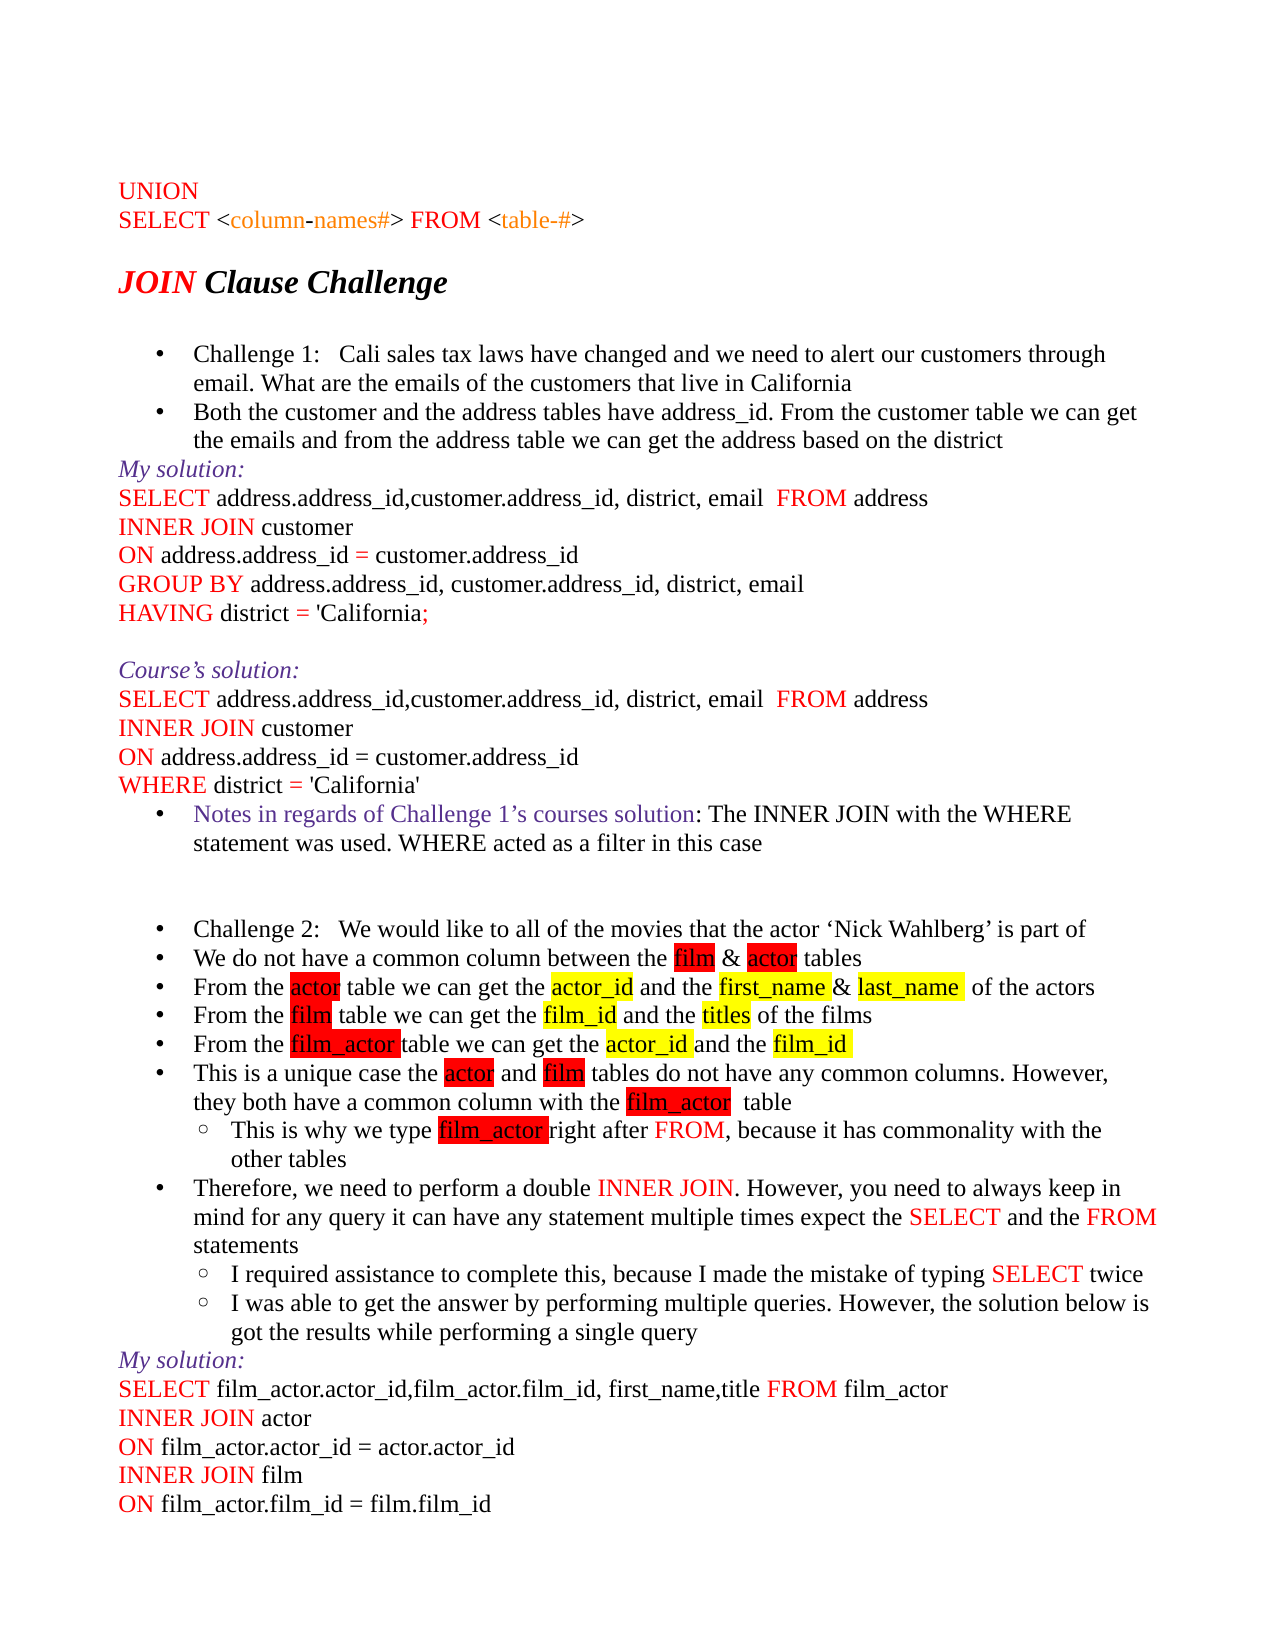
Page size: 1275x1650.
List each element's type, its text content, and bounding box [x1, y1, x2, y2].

text JOIN Clause Challenge [118, 263, 1157, 301]
list This is why we type film_actor right after FROM, because it has commonality with the other tables [193, 1116, 1157, 1173]
text GROUP BY address.address_id, customer.address_id, district, email [118, 569, 1157, 598]
list Therefore, we need to perform a double INNER JOIN. However, you need to always keep in mind for any query it can have any statement multiple times expect the SELECT and the FROM statements [156, 1173, 1157, 1259]
list From the actor table we can get the actor_id and the first_name & last_name of the actors [156, 972, 1157, 1001]
text ON address.address_id = customer.address_id [118, 742, 1157, 771]
list Both the customer and the address tables have address_id. From the customer table we can get the emails and from the address table we can get the address based on the district [156, 397, 1157, 454]
list We do not have a common column between the film & actor tables [156, 943, 1157, 972]
text ON address.address_id = customer.address_id [118, 541, 1157, 569]
list From the film table we can get the film_id and the titles of the films [156, 1001, 1157, 1029]
list I required assistance to complete this, because I made the mistake of typing SELECT twice [193, 1259, 1157, 1288]
text My solution: [118, 454, 1157, 483]
list This is a unique case the actor and film tables do not have any common columns. However, they both have a common column with the film_actor table [156, 1058, 1157, 1116]
list I was able to get the answer by performing multiple queries. However, the solution below is got the results while performing a single query [193, 1288, 1157, 1346]
text Course’s solution: [118, 656, 1157, 684]
text UNION [118, 176, 1157, 205]
text INNER JOIN film [118, 1461, 1157, 1489]
text INNER JOIN actor [118, 1403, 1157, 1432]
list Challenge 2: We would like to all of the movies that the actor ‘Nick Wahlberg’ is part of [156, 914, 1157, 943]
text HAVING district = 'California; [118, 598, 1157, 627]
text WHERE district = 'California' [118, 771, 1157, 799]
text My solution: [118, 1346, 1157, 1374]
text SELECT film_actor.actor_id,film_actor.film_id, first_name,title FROM film_actor [118, 1374, 1157, 1403]
list Challenge 1: Cali sales tax laws have changed and we need to alert our customers through email. What are the emails of the customers that live in California [156, 339, 1157, 397]
text INNER JOIN customer [118, 713, 1157, 742]
text ON film_actor.film_id = film.film_id [118, 1489, 1157, 1518]
list From the film_actor table we can get the actor_id and the film_id [156, 1029, 1157, 1058]
text ON film_actor.actor_id = actor.actor_id [118, 1432, 1157, 1461]
text SELECT <column-names#> FROM <table-#> [118, 205, 1157, 234]
list Notes in regards of Challenge 1’s courses solution: The INNER JOIN with the WHERE statement was used. WHERE acted as a filter in this case [156, 799, 1157, 857]
text INNER JOIN customer [118, 512, 1157, 541]
text SELECT address.address_id,customer.address_id, district, email FROM address [118, 483, 1157, 512]
text SELECT address.address_id,customer.address_id, district, email FROM address [118, 684, 1157, 713]
